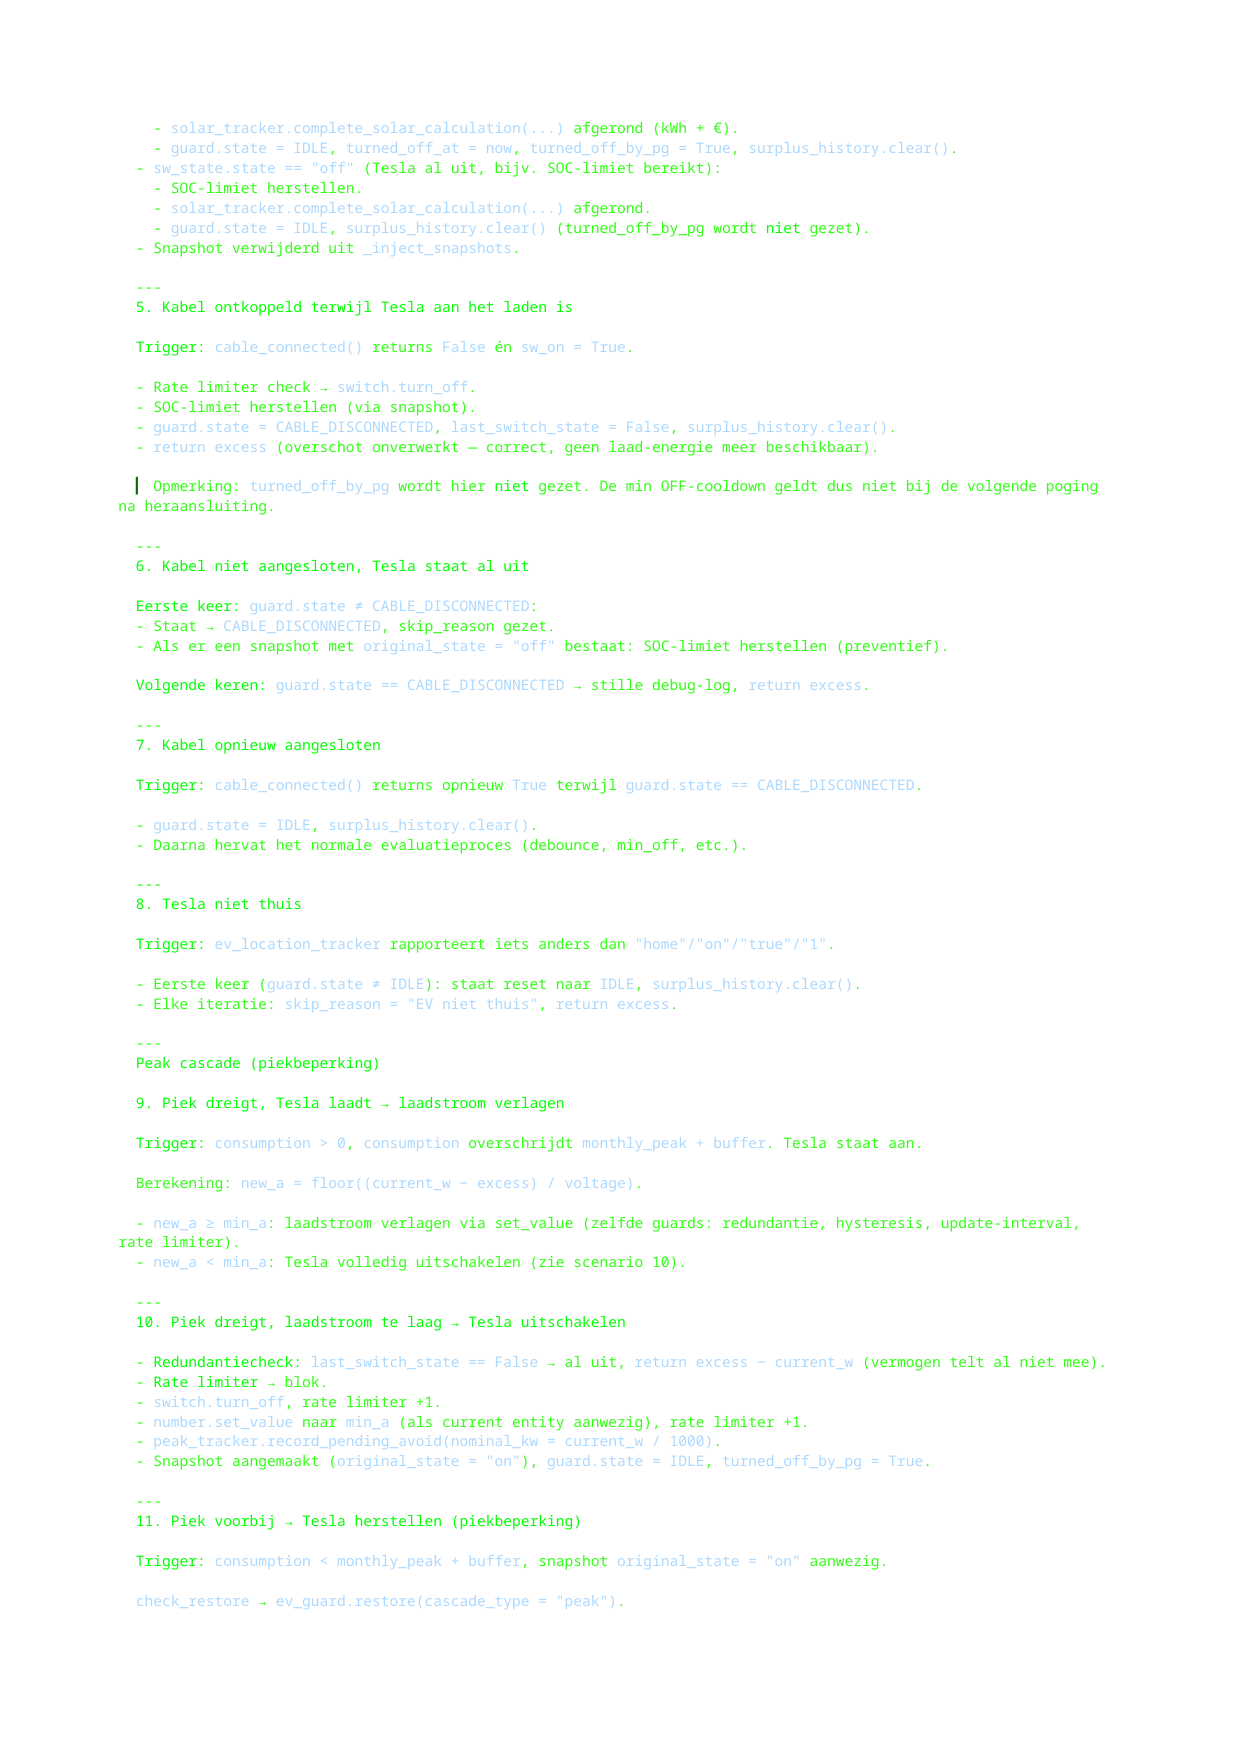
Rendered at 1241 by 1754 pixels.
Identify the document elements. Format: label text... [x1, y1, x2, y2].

text - switch.turn_off, rate limiter +1. [118, 1391, 1122, 1411]
text - Staat → CABLE_DISCONNECTED, skip_reason gezet. [118, 616, 1122, 635]
text Trigger: ev_location_tracker rapporteert iets anders dan "home"/"on"/"true"/"1". [118, 934, 1122, 954]
text Eerste keer: guard.state ≠ CABLE_DISCONNECTED: [118, 596, 1122, 616]
text Trigger: consumption < monthly_peak + buffer, snapshot original_state = "on" aanwezig. [118, 1551, 1122, 1571]
text - guard.state = IDLE, surplus_history.clear() (turned_off_by_pg wordt niet gezet). [118, 218, 1122, 237]
text check_restore → ev_guard.restore(cascade_type = "peak"). [118, 1590, 1122, 1610]
text - Daarna hervat het normale evaluatieproces (debounce, min_off, etc.). [118, 834, 1122, 854]
text --- [118, 1292, 1122, 1312]
text - Snapshot verwijderd uit _inject_snapshots. [118, 237, 1122, 257]
text - peak_tracker.record_pending_avoid(nominal_kw = current_w / 1000). [118, 1431, 1122, 1451]
text - Rate limiter check → switch.turn_off. [118, 377, 1122, 397]
text - Redundantiecheck: last_switch_state == False → al uit, return excess − current_w (vermogen telt al niet mee). [118, 1352, 1122, 1372]
text 9. Piek dreigt, Tesla laadt → laadstroom verlagen [118, 1093, 1122, 1113]
text Trigger: cable_connected() returns opnieuw True terwijl guard.state == CABLE_DISCONNECTED. [118, 775, 1122, 794]
text 8. Tesla niet thuis [118, 894, 1122, 914]
text - SOC-limiet herstellen (via snapshot). [118, 397, 1122, 417]
text Trigger: consumption > 0, consumption overschrijdt monthly_peak + buffer. Tesla staat aan. [118, 1133, 1122, 1153]
text 11. Piek voorbij → Tesla herstellen (piekbeperking) [118, 1511, 1122, 1531]
text - solar_tracker.complete_solar_calculation(...) afgerond (kWh + €). [118, 118, 1122, 138]
text --- [118, 1491, 1122, 1511]
text - Eerste keer (guard.state ≠ IDLE): staat reset naar IDLE, surplus_history.clear(). [118, 974, 1122, 993]
text - solar_tracker.complete_solar_calculation(...) afgerond. [118, 198, 1122, 218]
text - SOC-limiet herstellen. [118, 178, 1122, 198]
text Peak cascade (piekbeperking) [118, 1053, 1122, 1073]
text - new_a < min_a: Tesla volledig uitschakelen (zie scenario 10). [118, 1252, 1122, 1272]
text - Rate limiter → blok. [118, 1372, 1122, 1391]
text Berekening: new_a = floor((current_w − excess) / voltage). [118, 1173, 1122, 1192]
text - new_a ≥ min_a: laadstroom verlagen via set_value (zelfde guards: redundantie, hysteresis, update-interval, rate limiter). [118, 1212, 1122, 1252]
text - Snapshot aangemaakt (original_state = "on"), guard.state = IDLE, turned_off_by_pg = True. [118, 1451, 1122, 1471]
text 6. Kabel niet aangesloten, Tesla staat al uit [118, 556, 1122, 576]
text 7. Kabel opnieuw aangesloten [118, 735, 1122, 755]
text Volgende keren: guard.state == CABLE_DISCONNECTED → stille debug-log, return excess. [118, 675, 1122, 695]
text - guard.state = IDLE, turned_off_at = now, turned_off_by_pg = True, surplus_history.clear(). [118, 138, 1122, 158]
text --- [118, 1033, 1122, 1053]
text --- [118, 715, 1122, 735]
text - sw_state.state == "off" (Tesla al uit, bijv. SOC-limiet bereikt): [118, 158, 1122, 178]
text 5. Kabel ontkoppeld terwijl Tesla aan het laden is [118, 297, 1122, 317]
text --- [118, 536, 1122, 556]
text - Als er een snapshot met original_state = "off" bestaat: SOC-limiet herstellen (preventief). [118, 635, 1122, 655]
text - guard.state = CABLE_DISCONNECTED, last_switch_state = False, surplus_history.clear(). [118, 417, 1122, 436]
text - guard.state = IDLE, surplus_history.clear(). [118, 814, 1122, 834]
text - return excess (overschot onverwerkt — correct, geen laad-energie meer beschikbaar). [118, 436, 1122, 456]
text - Elke iteratie: skip_reason = "EV niet thuis", return excess. [118, 993, 1122, 1013]
text --- [118, 874, 1122, 894]
text ▎ Opmerking: turned_off_by_pg wordt hier niet gezet. De min OFF-cooldown geldt dus niet bij de volgende poging na heraansluiting. [118, 476, 1122, 516]
text 10. Piek dreigt, laadstroom te laag → Tesla uitschakelen [118, 1312, 1122, 1332]
text - number.set_value naar min_a (als current entity aanwezig), rate limiter +1. [118, 1411, 1122, 1431]
text Trigger: cable_connected() returns False én sw_on = True. [118, 337, 1122, 357]
text --- [118, 277, 1122, 297]
